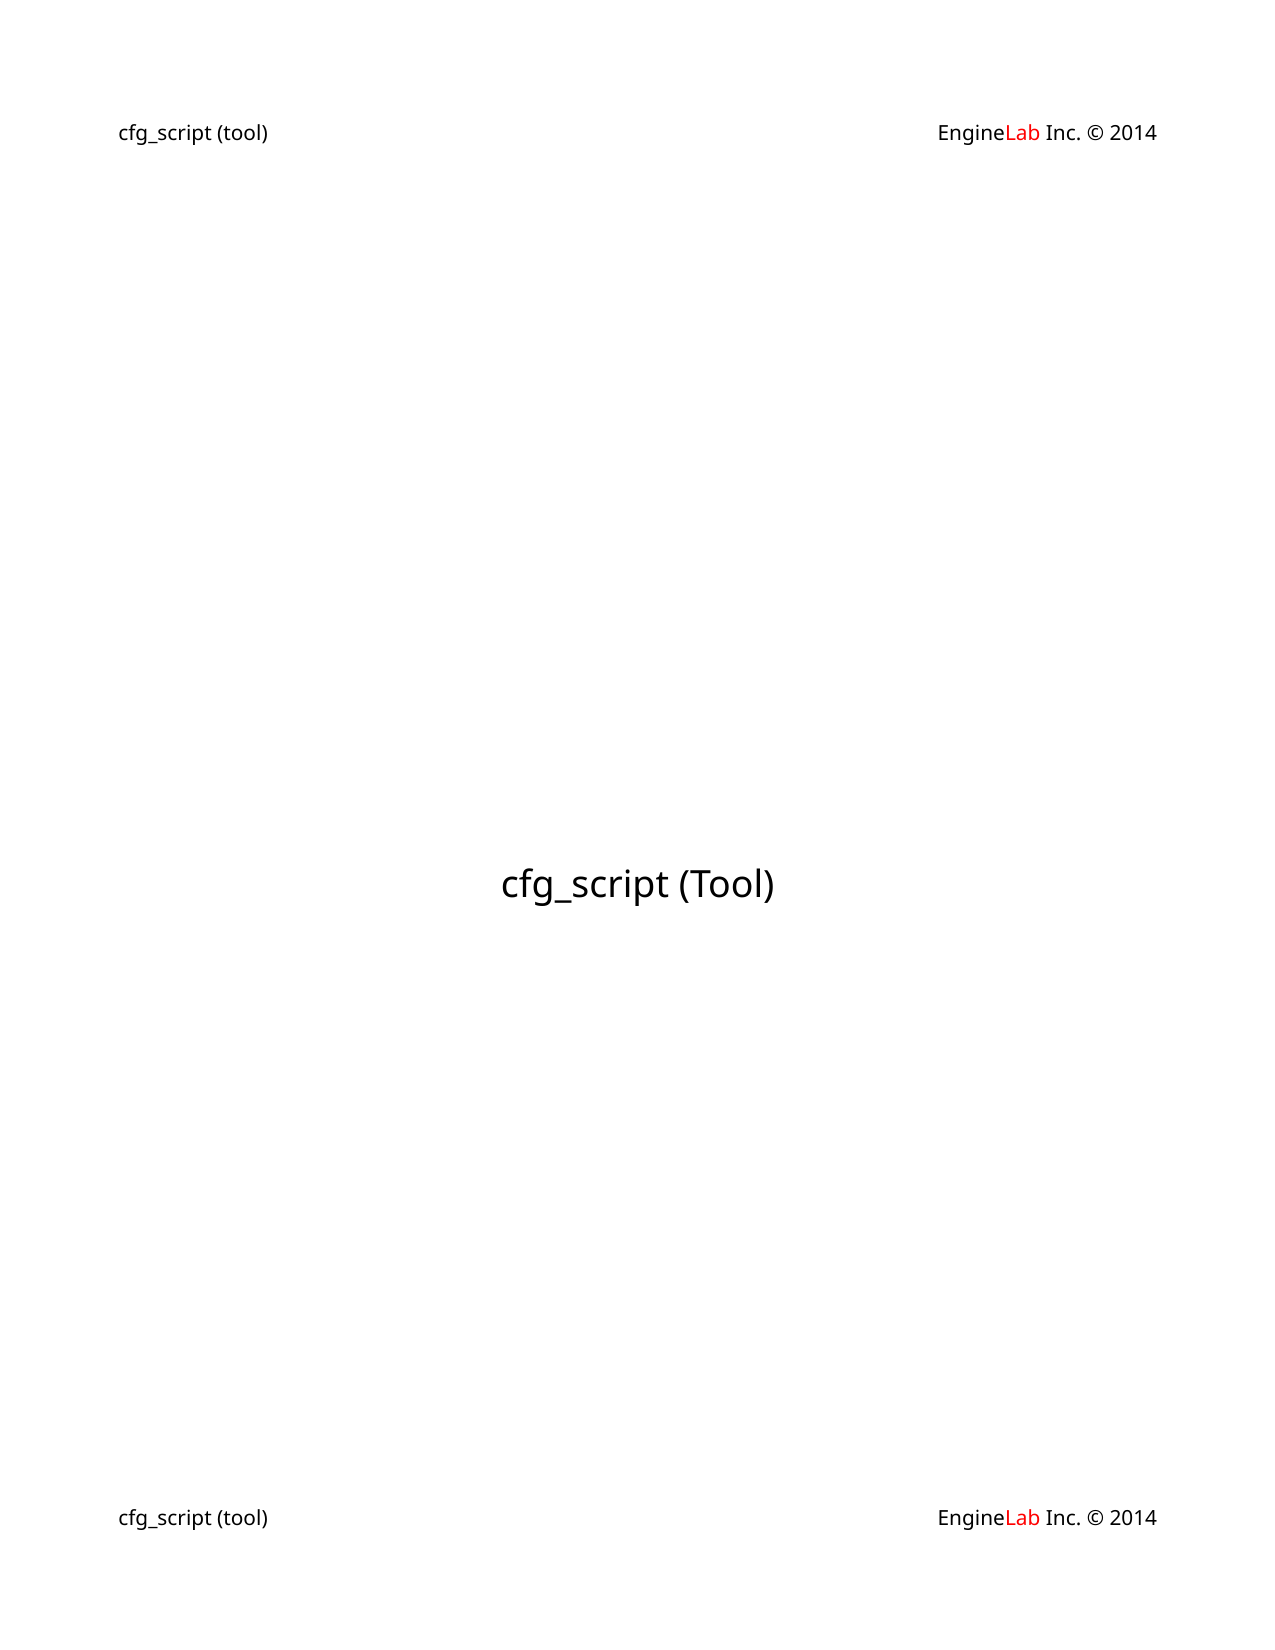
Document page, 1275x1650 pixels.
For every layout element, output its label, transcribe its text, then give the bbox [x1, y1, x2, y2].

text cfg_script (Tool) [118, 857, 1157, 908]
